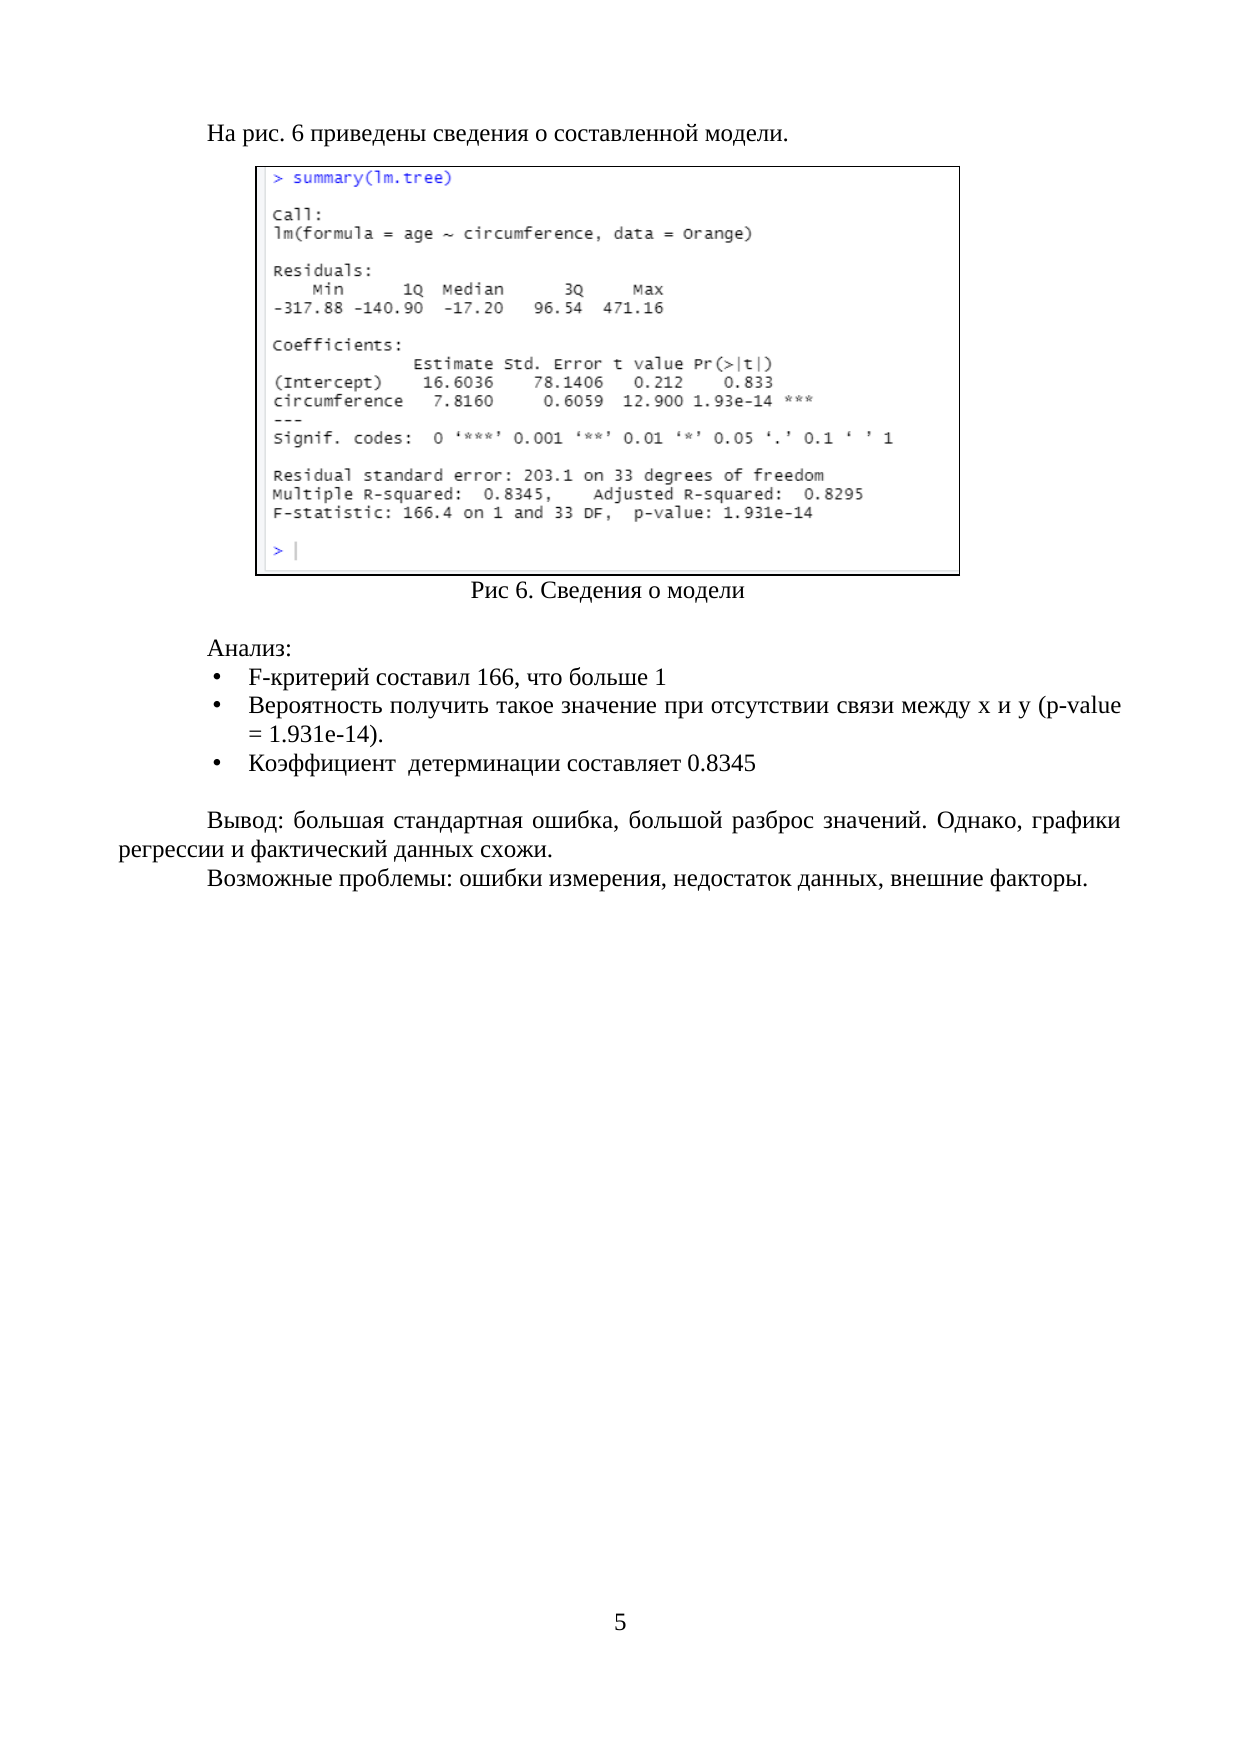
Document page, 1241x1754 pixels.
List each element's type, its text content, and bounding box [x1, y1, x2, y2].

text На рис. 6 приведены сведения о составленной модели. [118, 118, 1122, 147]
picture [257, 167, 959, 574]
text Анализ: [118, 633, 1122, 662]
list F-критерий составил 166, что больше 1 [213, 662, 1122, 691]
text Возможные проблемы: ошибки измерения, недостаток данных, внешние факторы. [118, 863, 1122, 892]
text Вывод: большая стандартная ошибка, большой разброс значений. Однако, графики регрессии и фактический данных схожи. [118, 806, 1122, 863]
text Рис 6. Сведения о модели [255, 576, 960, 604]
list Коэффициент детерминации составляет 0.8345 [213, 748, 1122, 777]
list Вероятность получить такое значение при отсутствии связи между x и y (p-value = 1.931e-14). [213, 691, 1122, 748]
